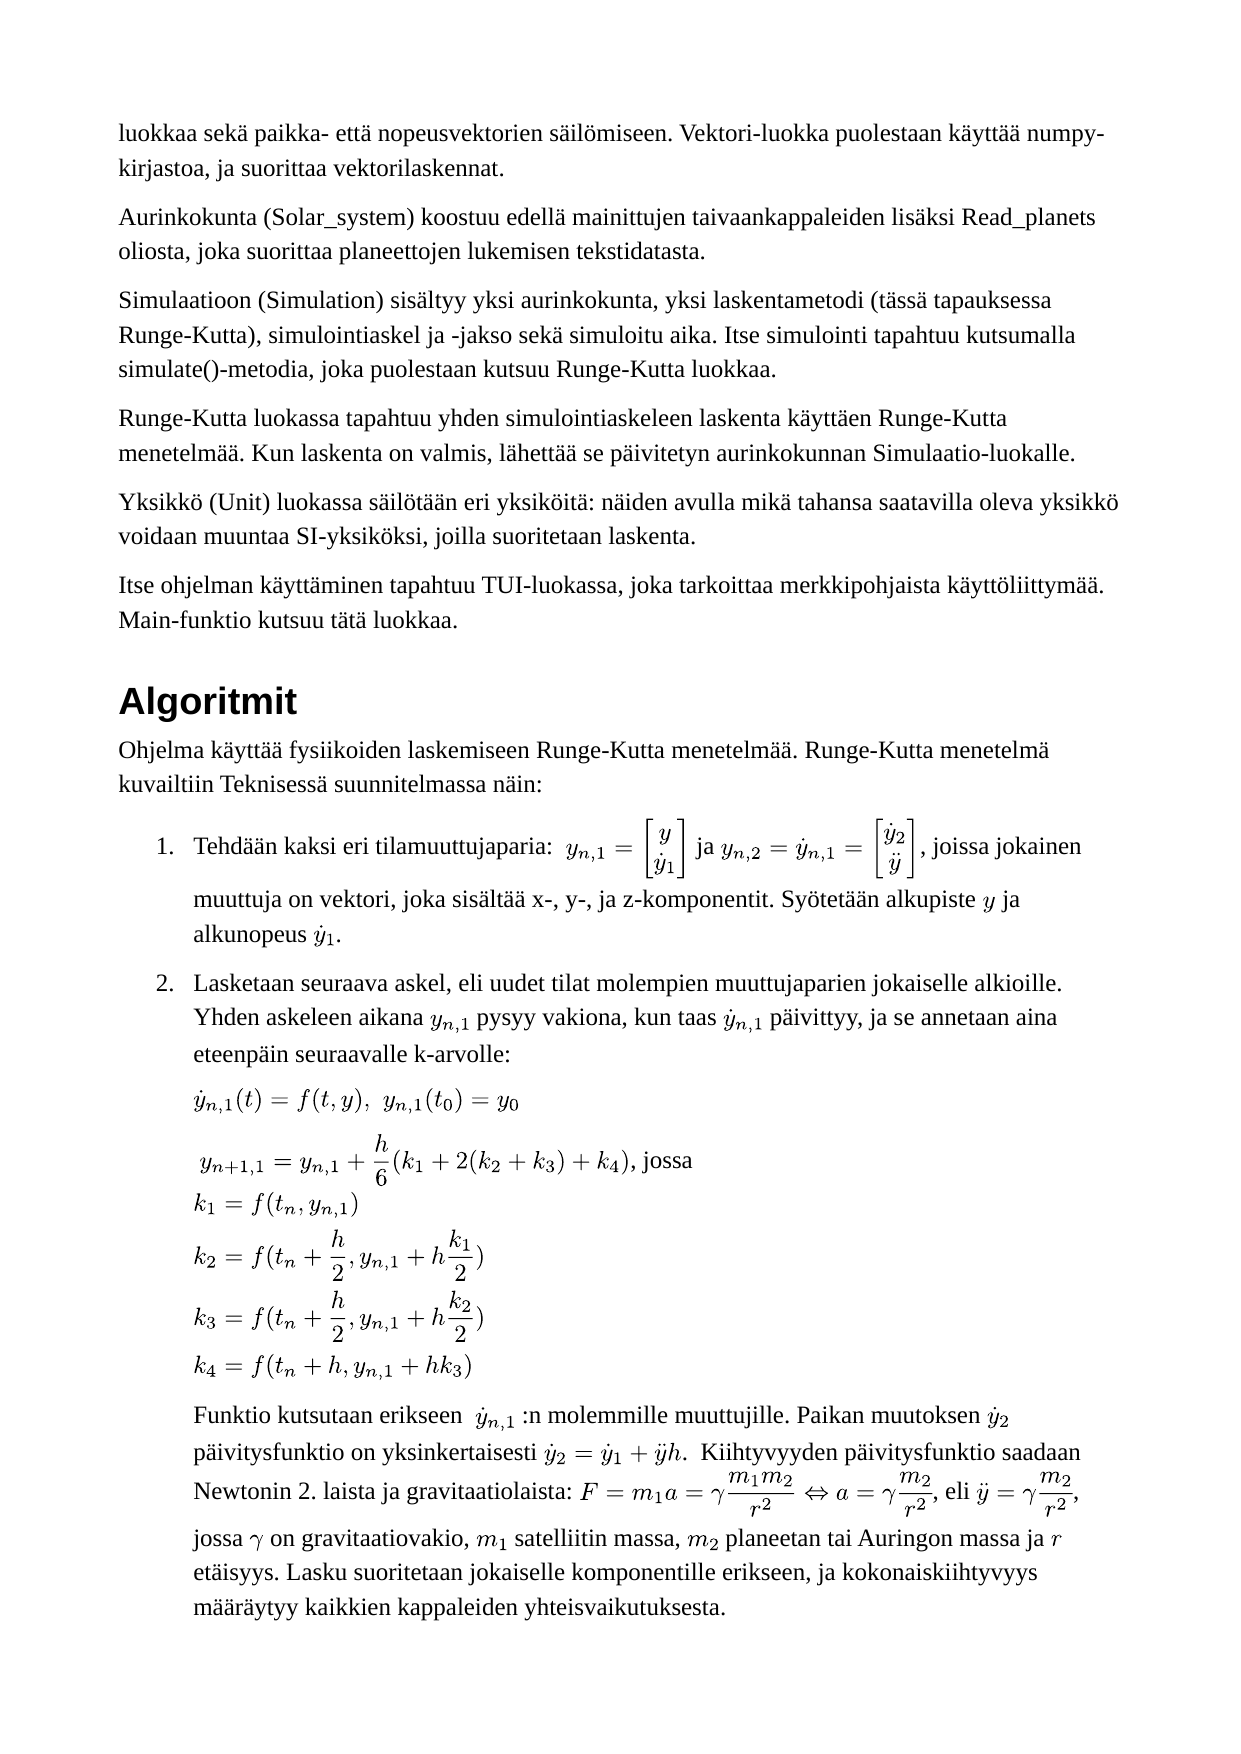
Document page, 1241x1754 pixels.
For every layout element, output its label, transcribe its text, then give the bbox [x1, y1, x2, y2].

subtitle Algoritmit [118, 679, 1122, 722]
list Funktio kutsutaan erikseen :n molemmille muuttujille. Paikan muutoksen päivitysfunktio on yksinkertaisesti . Kiihtyvyyden päivitysfunktio saadaan Newtonin 2. laista ja gravitaatiolaista: , eli , jossa on gravitaatiovakio, satelliitin massa, planeetan tai Auringon massa ja etäisyys. Lasku suoritetaan jokaiselle komponentille erikseen, ja kokonaiskiihtyvyys määräytyy kaikkien kappaleiden yhteisvaikutuksesta. [156, 1400, 1122, 1620]
text luokkaa sekä paikka- että nopeusvektorien säilömiseen. Vektori-luokka puolestaan käyttää numpy-kirjastoa, ja suorittaa vektorilaskennat. [118, 118, 1122, 181]
list Tehdään kaksi eri tilamuuttujaparia: ja , joissa jokainen muuttuja on vektori, joka sisältää x-, y-, ja z-komponentit. Syötetään alkupiste ja alkunopeus . [156, 818, 1122, 947]
text Yksikkö (Unit) luokassa säilötään eri yksiköitä: näiden avulla mikä tahansa saatavilla oleva yksikkö voidaan muuntaa SI-yksiköksi, joilla suoritetaan laskenta. [118, 487, 1122, 550]
text Ohjelma käyttää fysiikoiden laskemiseen Runge-Kutta menetelmää. Runge-Kutta menetelmä kuvailtiin Teknisessä suunnitelmassa näin: [118, 735, 1122, 798]
text Simulaatioon (Simulation) sisältyy yksi aurinkokunta, yksi laskentametodi (tässä tapauksessa Runge-Kutta), simulointiaskel ja -jakso sekä simuloitu aika. Itse simulointi tapahtuu kutsumalla simulate()-metodia, joka puolestaan kutsuu Runge-Kutta luokkaa. [118, 285, 1122, 383]
list , jossa [156, 1134, 1122, 1380]
text Aurinkokunta (Solar_system) koostuu edellä mainittujen taivaankappaleiden lisäksi Read_planets oliosta, joka suorittaa planeettojen lukemisen tekstidatasta. [118, 202, 1122, 265]
text Itse ohjelman käyttäminen tapahtuu TUI-luokassa, joka tarkoittaa merkkipohjaista käyttöliittymää. Main-funktio kutsuu tätä luokkaa. [118, 570, 1122, 633]
list Lasketaan seuraava askel, eli uudet tilat molempien muuttujaparien jokaiselle alkioille. Yhden askeleen aikana pysyy vakiona, kun taas päivittyy, ja se annetaan aina eteenpäin seuraavalle k-arvolle: [156, 968, 1122, 1068]
text Runge-Kutta luokassa tapahtuu yhden simulointiaskeleen laskenta käyttäen Runge-Kutta menetelmää. Kun laskenta on valmis, lähettää se päivitetyn aurinkokunnan Simulaatio-luokalle. [118, 403, 1122, 466]
